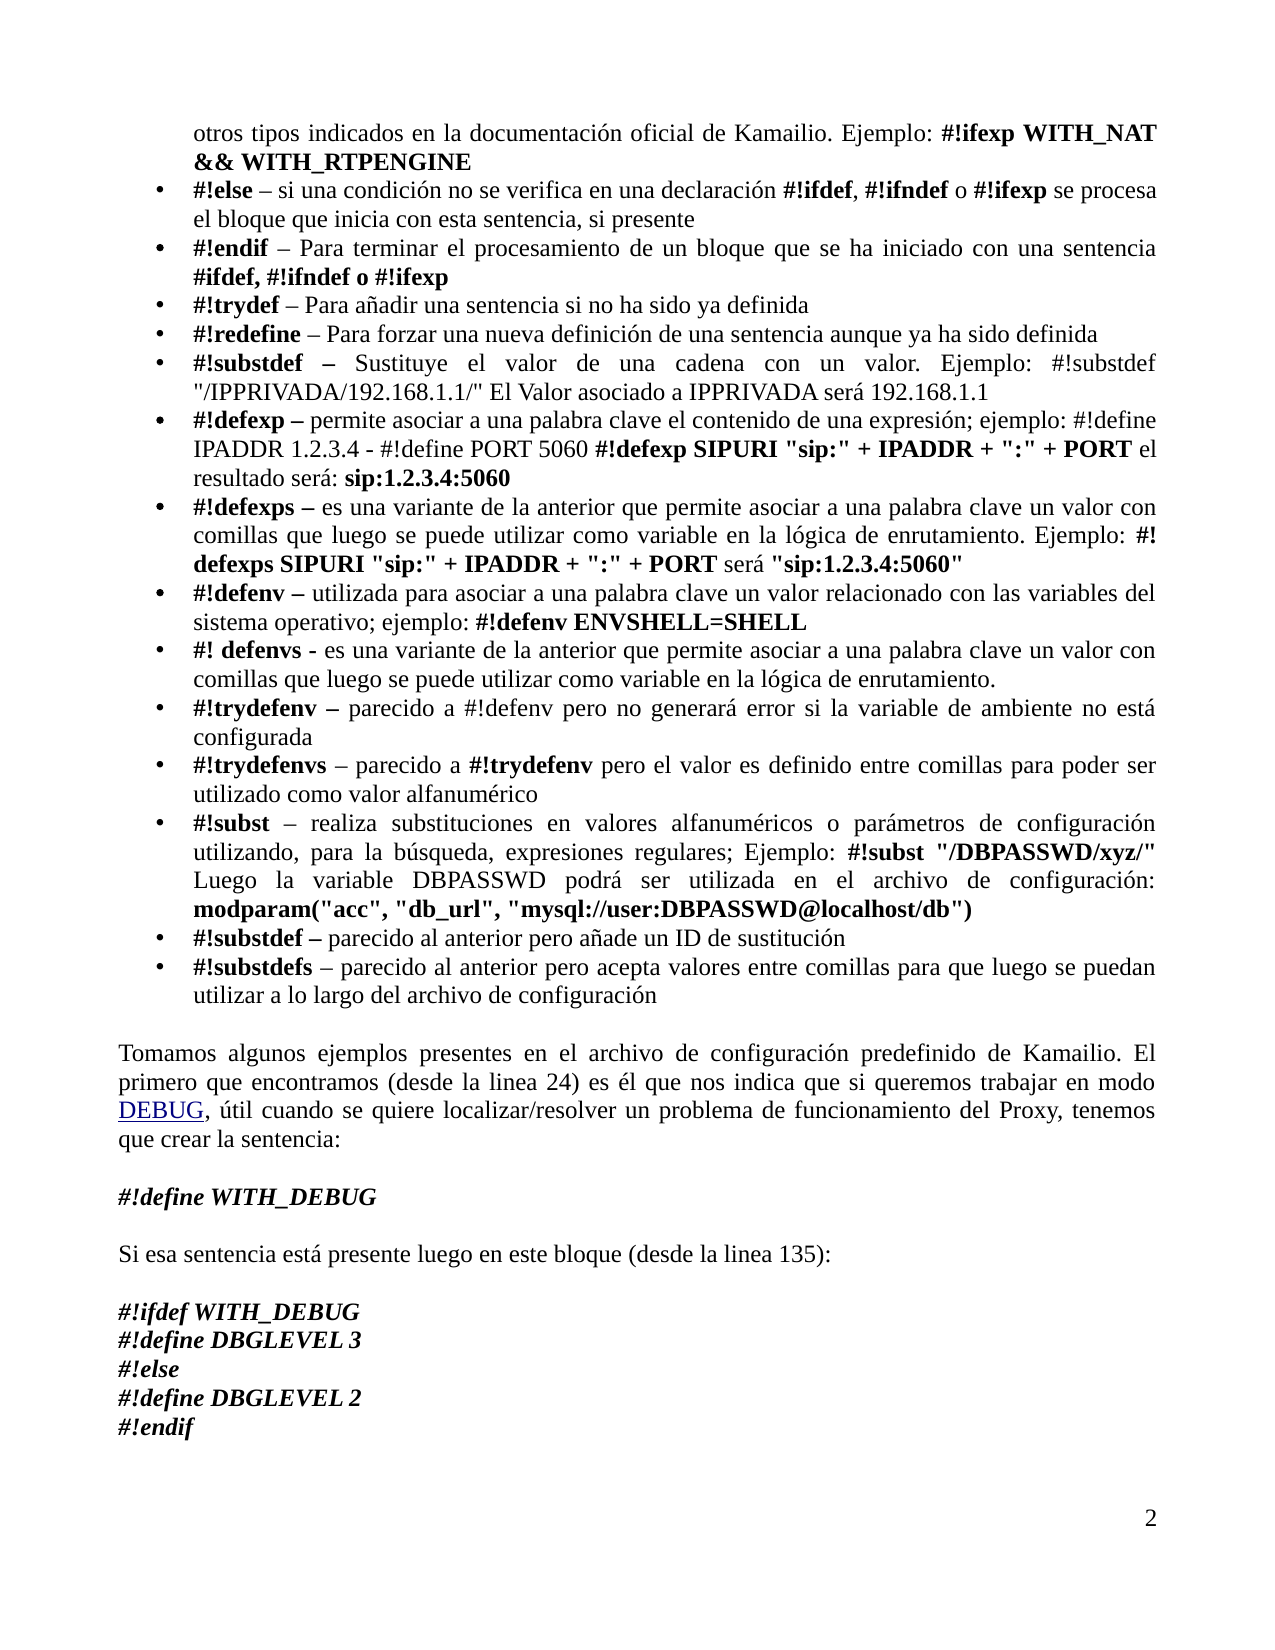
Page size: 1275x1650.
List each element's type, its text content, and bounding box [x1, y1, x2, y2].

list #!defexp – permite asociar a una palabra clave el contenido de una expresión; ejemplo: #!define IPADDR 1.2.3.4 - #!define PORT 5060 #!defexp SIPURI "sip:" + IPADDR + ":" + PORT el resultado será: sip:1.2.3.4:5060 [156, 406, 1157, 492]
text #!ifdef WITH_DEBUG [118, 1297, 1157, 1326]
text #!endif [118, 1412, 1157, 1441]
list #!trydefenvs – parecido a #!trydefenv pero el valor es definido entre comillas para poder ser utilizado como valor alfanumérico [156, 751, 1157, 808]
list #!substdefs – parecido al anterior pero acepta valores entre comillas para que luego se puedan utilizar a lo largo del archivo de configuración [156, 952, 1157, 1009]
list #!endif – Para terminar el procesamiento de un bloque que se ha iniciado con una sentencia #ifdef, #!ifndef o #!ifexp [156, 233, 1157, 291]
text Si esa sentencia está presente luego en este bloque (desde la linea 135): [118, 1239, 1157, 1268]
list #!else – si una condición no se verifica en una declaración #!ifdef, #!ifndef o #!ifexp se procesa el bloque que inicia con esta sentencia, si presente [156, 176, 1157, 233]
text #!define DBGLEVEL 3 [118, 1326, 1157, 1354]
list #!defexps – es una variante de la anterior que permite asociar a una palabra clave un valor con comillas que luego se puede utilizar como variable en la lógica de enrutamiento. Ejemplo: #!defexps SIPURI "sip:" + IPADDR + ":" + PORT será "sip:1.2.3.4:5060" [156, 492, 1157, 578]
list #!trydefenv – parecido a #!defenv pero no generará error si la variable de ambiente no está configurada [156, 693, 1157, 751]
list #!defenv – utilizada para asociar a una palabra clave un valor relacionado con las variables del sistema operativo; ejemplo: #!defenv ENVSHELL=SHELL [156, 578, 1157, 636]
list #! defenvs - es una variante de la anterior que permite asociar a una palabra clave un valor con comillas que luego se puede utilizar como variable en la lógica de enrutamiento. [156, 636, 1157, 693]
list #!substdef – Sustituye el valor de una cadena con un valor. Ejemplo: #!substdef "/IPPRIVADA/192.168.1.1/" El Valor asociado a IPPRIVADA será 192.168.1.1 [156, 348, 1157, 406]
list #!trydef – Para añadir una sentencia si no ha sido ya definida [156, 291, 1157, 319]
list #!redefine – Para forzar una nueva definición de una sentencia aunque ya ha sido definida [156, 319, 1157, 348]
list #!subst – realiza substituciones en valores alfanuméricos o parámetros de configuración utilizando, para la búsqueda, expresiones regulares; Ejemplo: #!subst "/DBPASSWD/xyz/" Luego la variable DBPASSWD podrá ser utilizada en el archivo de configuración: modparam("acc", "db_url", "mysql://user:DBPASSWD@localhost/db") [156, 808, 1157, 923]
text Tomamos algunos ejemplos presentes en el archivo de configuración predefinido de Kamailio. El primero que encontramos (desde la linea 24) es él que nos indica que si queremos trabajar en modo DEBUG, útil cuando se quiere localizar/resolver un problema de funcionamiento del Proxy, tenemos que crear la sentencia: [118, 1038, 1157, 1153]
text #!define WITH_DEBUG [118, 1182, 1157, 1211]
list otros tipos indicados en la documentación oficial de Kamailio. Ejemplo: #!ifexp WITH_NAT && WITH_RTPENGINE [156, 118, 1157, 176]
list #!substdef – parecido al anterior pero añade un ID de sustitución [156, 923, 1157, 952]
text #!else [118, 1354, 1157, 1383]
text #!define DBGLEVEL 2 [118, 1383, 1157, 1412]
